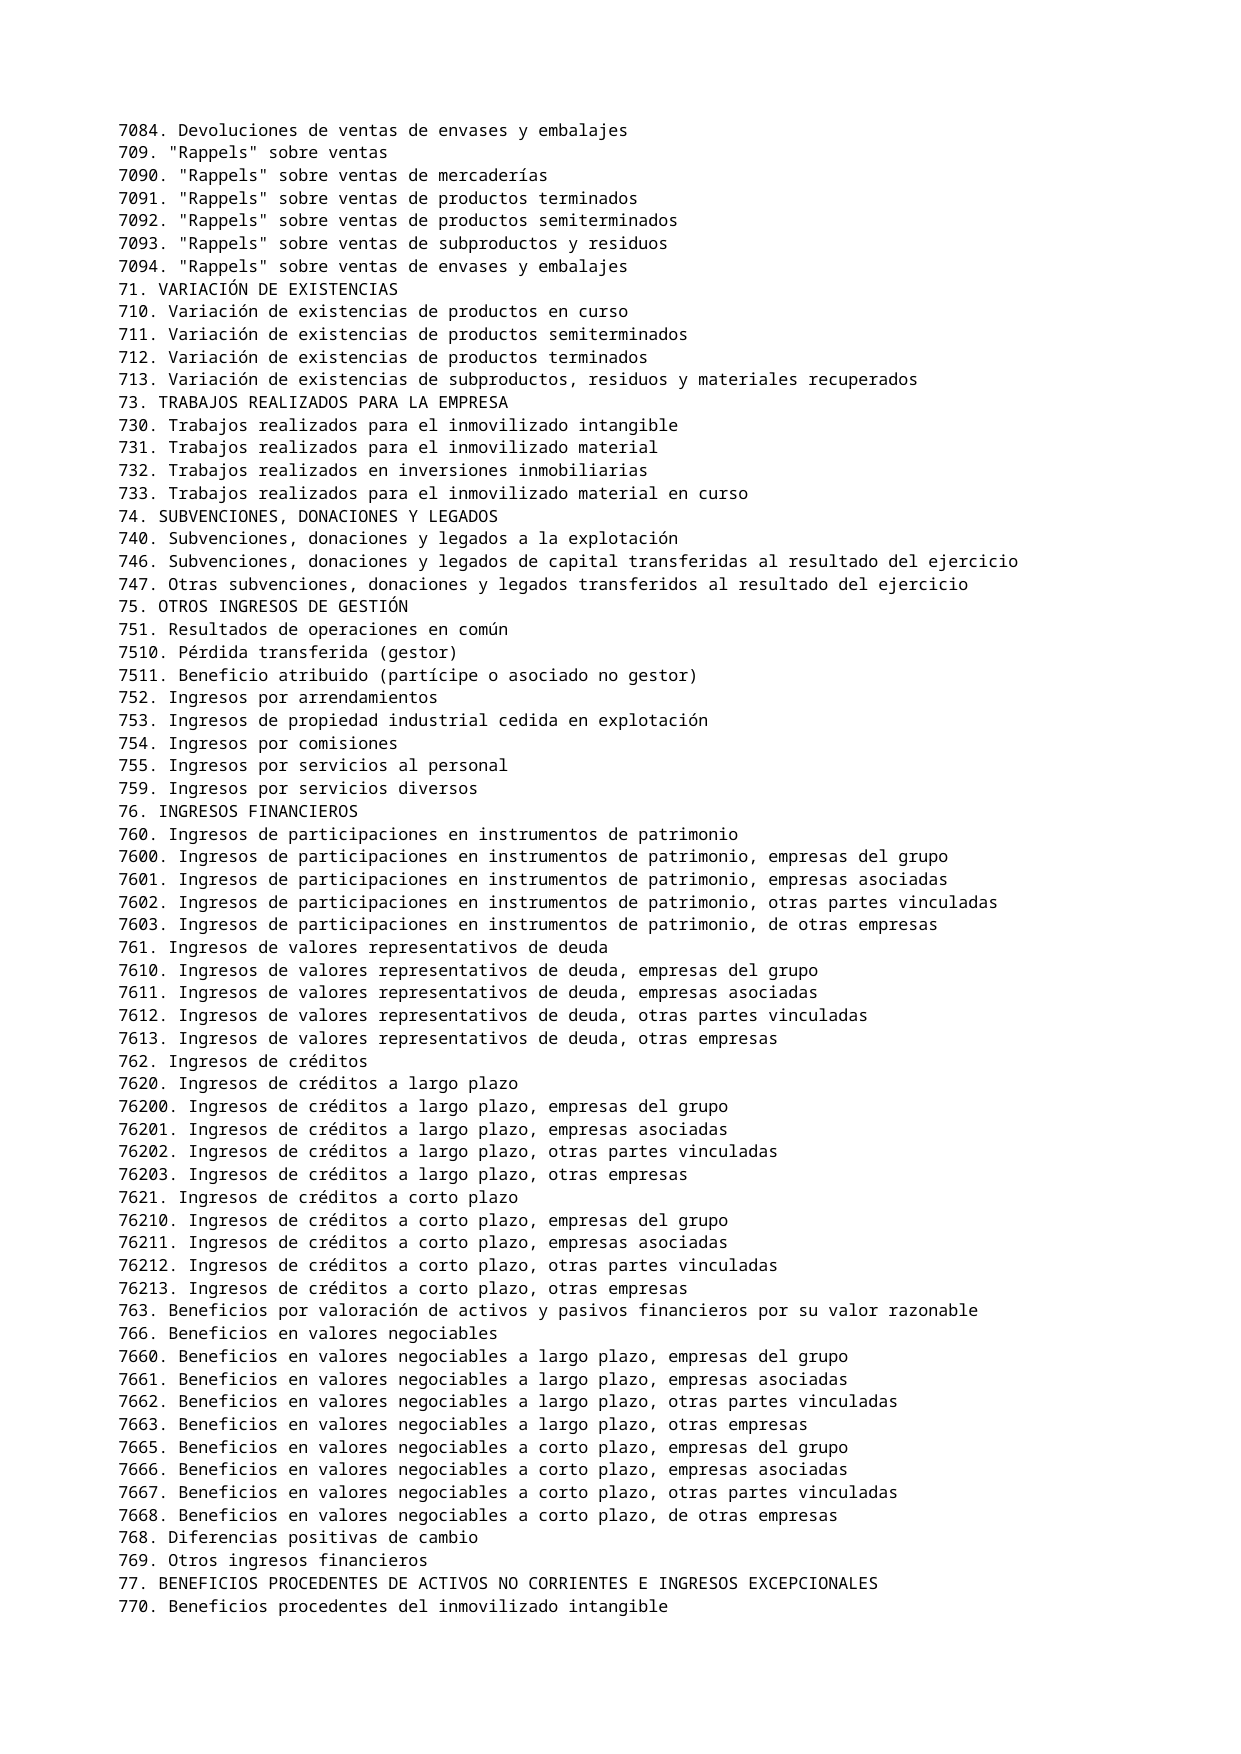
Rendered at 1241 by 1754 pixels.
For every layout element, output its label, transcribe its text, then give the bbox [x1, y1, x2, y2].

text 76203. Ingresos de créditos a largo plazo, otras empresas [118, 1163, 1122, 1185]
text 760. Ingresos de participaciones en instrumentos de patrimonio [118, 822, 1122, 845]
text 7094. "Rappels" sobre ventas de envases y embalajes [118, 254, 1122, 277]
text 759. Ingresos por servicios diversos [118, 777, 1122, 799]
text 732. Trabajos realizados en inversiones inmobiliarias [118, 459, 1122, 481]
text 76202. Ingresos de créditos a largo plazo, otras partes vinculadas [118, 1140, 1122, 1163]
text 7093. "Rappels" sobre ventas de subproductos y residuos [118, 232, 1122, 254]
text 768. Diferencias positivas de cambio [118, 1526, 1122, 1549]
text 762. Ingresos de créditos [118, 1049, 1122, 1072]
text 7613. Ingresos de valores representativos de deuda, otras empresas [118, 1026, 1122, 1049]
text 753. Ingresos de propiedad industrial cedida en explotación [118, 708, 1122, 731]
text 7665. Beneficios en valores negociables a corto plazo, empresas del grupo [118, 1435, 1122, 1458]
text 7610. Ingresos de valores representativos de deuda, empresas del grupo [118, 958, 1122, 981]
text 770. Beneficios procedentes del inmovilizado intangible [118, 1594, 1122, 1617]
text 754. Ingresos por comisiones [118, 731, 1122, 754]
text 76211. Ingresos de créditos a corto plazo, empresas asociadas [118, 1231, 1122, 1253]
text 76201. Ingresos de créditos a largo plazo, empresas asociadas [118, 1117, 1122, 1140]
text 76200. Ingresos de créditos a largo plazo, empresas del grupo [118, 1094, 1122, 1117]
text 77. BENEFICIOS PROCEDENTES DE ACTIVOS NO CORRIENTES E INGRESOS EXCEPCIONALES [118, 1571, 1122, 1594]
text 766. Beneficios en valores negociables [118, 1322, 1122, 1344]
text 7084. Devoluciones de ventas de envases y embalajes [118, 118, 1122, 141]
text 740. Subvenciones, donaciones y legados a la explotación [118, 527, 1122, 549]
text 74. SUBVENCIONES, DONACIONES Y LEGADOS [118, 504, 1122, 527]
text 76212. Ingresos de créditos a corto plazo, otras partes vinculadas [118, 1253, 1122, 1276]
text 763. Beneficios por valoración de activos y pasivos financieros por su valor razonable [118, 1299, 1122, 1322]
text 7600. Ingresos de participaciones en instrumentos de patrimonio, empresas del grupo [118, 845, 1122, 867]
text 76213. Ingresos de créditos a corto plazo, otras empresas [118, 1276, 1122, 1299]
text 7661. Beneficios en valores negociables a largo plazo, empresas asociadas [118, 1367, 1122, 1390]
text 7603. Ingresos de participaciones en instrumentos de patrimonio, de otras empresas [118, 913, 1122, 936]
text 7612. Ingresos de valores representativos de deuda, otras partes vinculadas [118, 1004, 1122, 1026]
text 7660. Beneficios en valores negociables a largo plazo, empresas del grupo [118, 1344, 1122, 1367]
text 7611. Ingresos de valores representativos de deuda, empresas asociadas [118, 981, 1122, 1004]
text 7666. Beneficios en valores negociables a corto plazo, empresas asociadas [118, 1458, 1122, 1481]
text 7663. Beneficios en valores negociables a largo plazo, otras empresas [118, 1412, 1122, 1435]
text 733. Trabajos realizados para el inmovilizado material en curso [118, 481, 1122, 504]
text 7621. Ingresos de créditos a corto plazo [118, 1185, 1122, 1208]
text 76210. Ingresos de créditos a corto plazo, empresas del grupo [118, 1208, 1122, 1231]
text 7510. Pérdida transferida (gestor) [118, 640, 1122, 663]
text 7662. Beneficios en valores negociables a largo plazo, otras partes vinculadas [118, 1390, 1122, 1412]
text 7601. Ingresos de participaciones en instrumentos de patrimonio, empresas asociadas [118, 867, 1122, 890]
text 7668. Beneficios en valores negociables a corto plazo, de otras empresas [118, 1503, 1122, 1526]
text 769. Otros ingresos financieros [118, 1549, 1122, 1571]
text 75. OTROS INGRESOS DE GESTIÓN [118, 595, 1122, 618]
text 7091. "Rappels" sobre ventas de productos terminados [118, 186, 1122, 209]
text 7602. Ingresos de participaciones en instrumentos de patrimonio, otras partes vinculadas [118, 890, 1122, 913]
text 7620. Ingresos de créditos a largo plazo [118, 1072, 1122, 1094]
text 709. "Rappels" sobre ventas [118, 141, 1122, 163]
text 755. Ingresos por servicios al personal [118, 754, 1122, 777]
text 711. Variación de existencias de productos semiterminados [118, 322, 1122, 345]
text 746. Subvenciones, donaciones y legados de capital transferidas al resultado del ejercicio [118, 549, 1122, 572]
text 7511. Beneficio atribuido (partícipe o asociado no gestor) [118, 663, 1122, 686]
text 731. Trabajos realizados para el inmovilizado material [118, 436, 1122, 459]
text 752. Ingresos por arrendamientos [118, 686, 1122, 708]
text 751. Resultados de operaciones en común [118, 618, 1122, 640]
text 76. INGRESOS FINANCIEROS [118, 799, 1122, 822]
text 712. Variación de existencias de productos terminados [118, 345, 1122, 368]
text 7092. "Rappels" sobre ventas de productos semiterminados [118, 209, 1122, 232]
text 710. Variación de existencias de productos en curso [118, 300, 1122, 322]
text 761. Ingresos de valores representativos de deuda [118, 936, 1122, 958]
text 73. TRABAJOS REALIZADOS PARA LA EMPRESA [118, 391, 1122, 413]
text 730. Trabajos realizados para el inmovilizado intangible [118, 413, 1122, 436]
text 747. Otras subvenciones, donaciones y legados transferidos al resultado del ejercicio [118, 572, 1122, 595]
text 713. Variación de existencias de subproductos, residuos y materiales recuperados [118, 368, 1122, 391]
text 7667. Beneficios en valores negociables a corto plazo, otras partes vinculadas [118, 1481, 1122, 1503]
text 71. VARIACIÓN DE EXISTENCIAS [118, 277, 1122, 300]
text 7090. "Rappels" sobre ventas de mercaderías [118, 163, 1122, 186]
